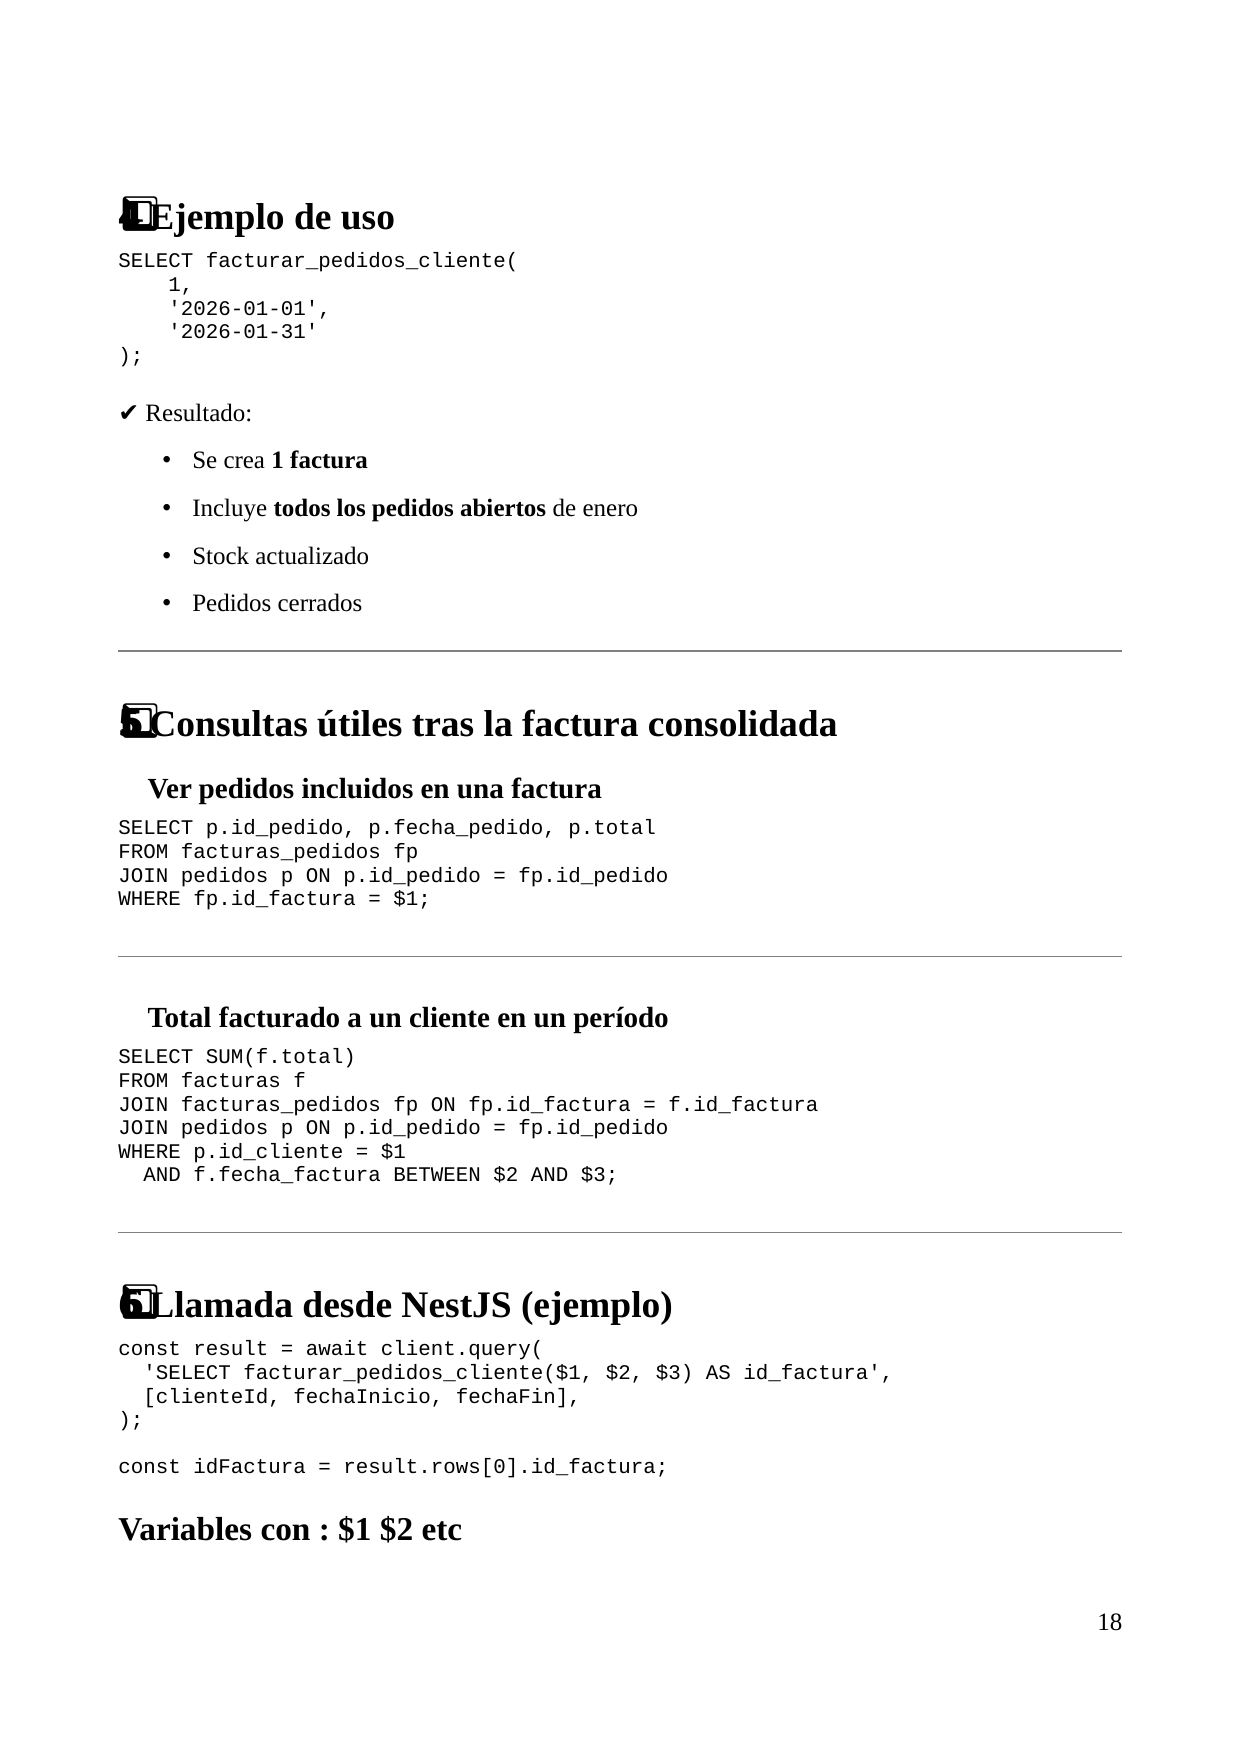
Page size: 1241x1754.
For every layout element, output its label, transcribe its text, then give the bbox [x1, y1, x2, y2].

list Se crea 1 factura [162, 446, 1122, 474]
subtitle 🔹 Total facturado a un cliente en un período [118, 1000, 1122, 1034]
text WHERE p.id_cliente = $1 [118, 1141, 1122, 1164]
subtitle 6️⃣ Llamada desde NestJS (ejemplo) [118, 1283, 1122, 1326]
text 'SELECT facturar_pedidos_cliente($1, $2, $3) AS id_factura', [118, 1362, 1122, 1386]
text SELECT SUM(f.total) [118, 1046, 1122, 1070]
subtitle 5️⃣ Consultas útiles tras la factura consolidada [118, 701, 1122, 744]
text ); [118, 345, 1122, 368]
text 1, [118, 274, 1122, 297]
list Pedidos cerrados [162, 588, 1122, 617]
text WHERE fp.id_factura = $1; [118, 888, 1122, 912]
subtitle 4️⃣ Ejemplo de uso [118, 194, 1122, 238]
text ✔️ Resultado: [118, 398, 1122, 427]
text SELECT facturar_pedidos_cliente( [118, 250, 1122, 274]
text JOIN pedidos p ON p.id_pedido = fp.id_pedido [118, 1117, 1122, 1141]
subtitle 🔹 Ver pedidos incluidos en una factura [118, 771, 1122, 805]
text AND f.fecha_factura BETWEEN $2 AND $3; [118, 1164, 1122, 1188]
text FROM facturas f [118, 1070, 1122, 1093]
text Variables con : $1 $2 etc [118, 1510, 1122, 1548]
text const idFactura = result.rows[0].id_factura; [118, 1457, 1122, 1480]
text '2026-01-31' [118, 321, 1122, 345]
text JOIN facturas_pedidos fp ON fp.id_factura = f.id_factura [118, 1093, 1122, 1117]
text FROM facturas_pedidos fp [118, 841, 1122, 864]
text const result = await client.query( [118, 1338, 1122, 1362]
text '2026-01-01', [118, 297, 1122, 321]
text ); [118, 1409, 1122, 1433]
text SELECT p.id_pedido, p.fecha_pedido, p.total [118, 817, 1122, 841]
text JOIN pedidos p ON p.id_pedido = fp.id_pedido [118, 864, 1122, 888]
list Incluye todos los pedidos abiertos de enero [162, 493, 1122, 522]
list Stock actualizado [162, 541, 1122, 569]
text [clienteId, fechaInicio, fechaFin], [118, 1386, 1122, 1409]
